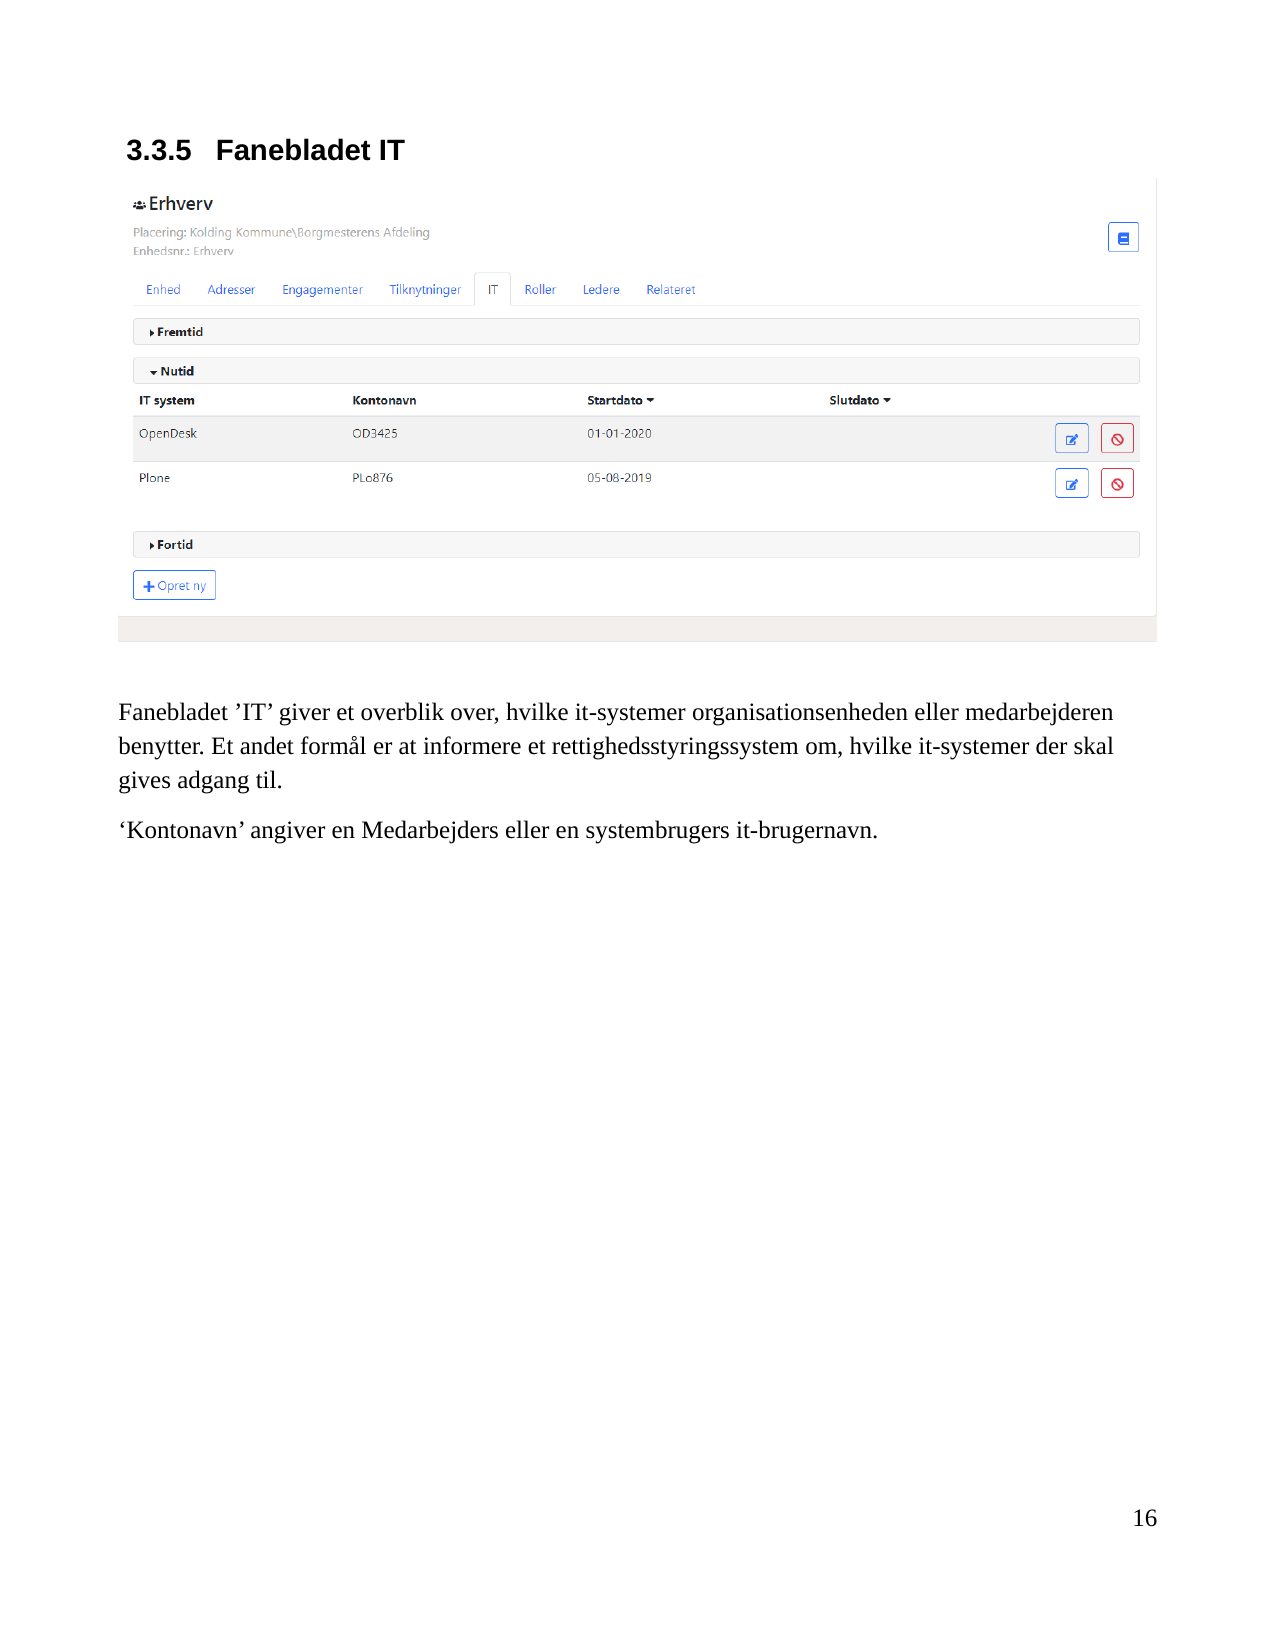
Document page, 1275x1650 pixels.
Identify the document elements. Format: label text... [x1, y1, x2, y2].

text Fanebladet ’IT’ giver et overblik over, hvilke it-systemer organisationsenheden eller medarbejderen benytter. Et andet formål er at informere et rettighedsstyringssystem om, hvilke it-systemer der skal gives adgang til. [118, 697, 1157, 794]
text ‘Kontonavn’ angiver en Medarbejders eller en systembrugers it-brugernavn. [118, 815, 1157, 843]
subtitle Fanebladet IT [118, 133, 1157, 166]
picture [118, 178, 1157, 642]
